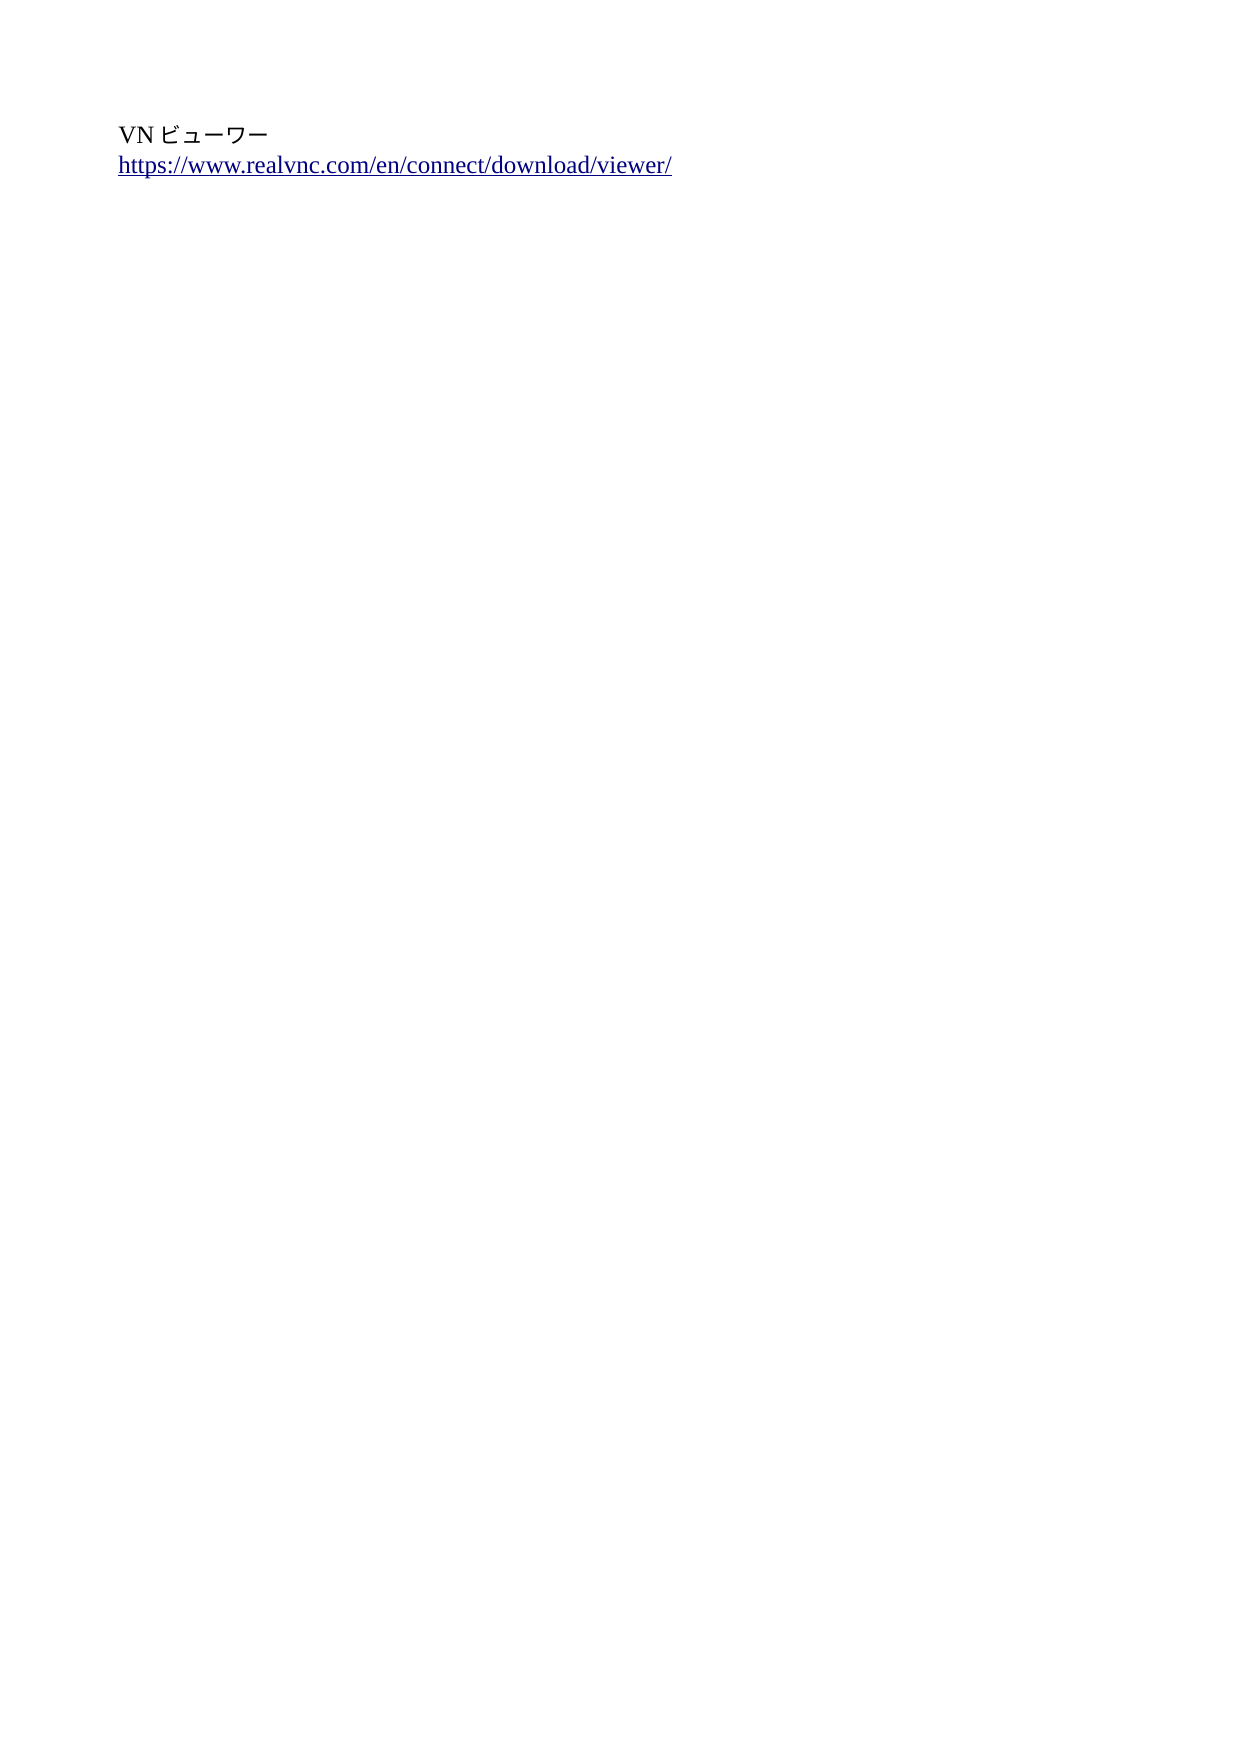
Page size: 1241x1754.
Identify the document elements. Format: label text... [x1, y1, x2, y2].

text https://www.realvnc.com/en/connect/download/viewer/ [118, 150, 1122, 178]
text VNビューワー [118, 118, 1122, 150]
